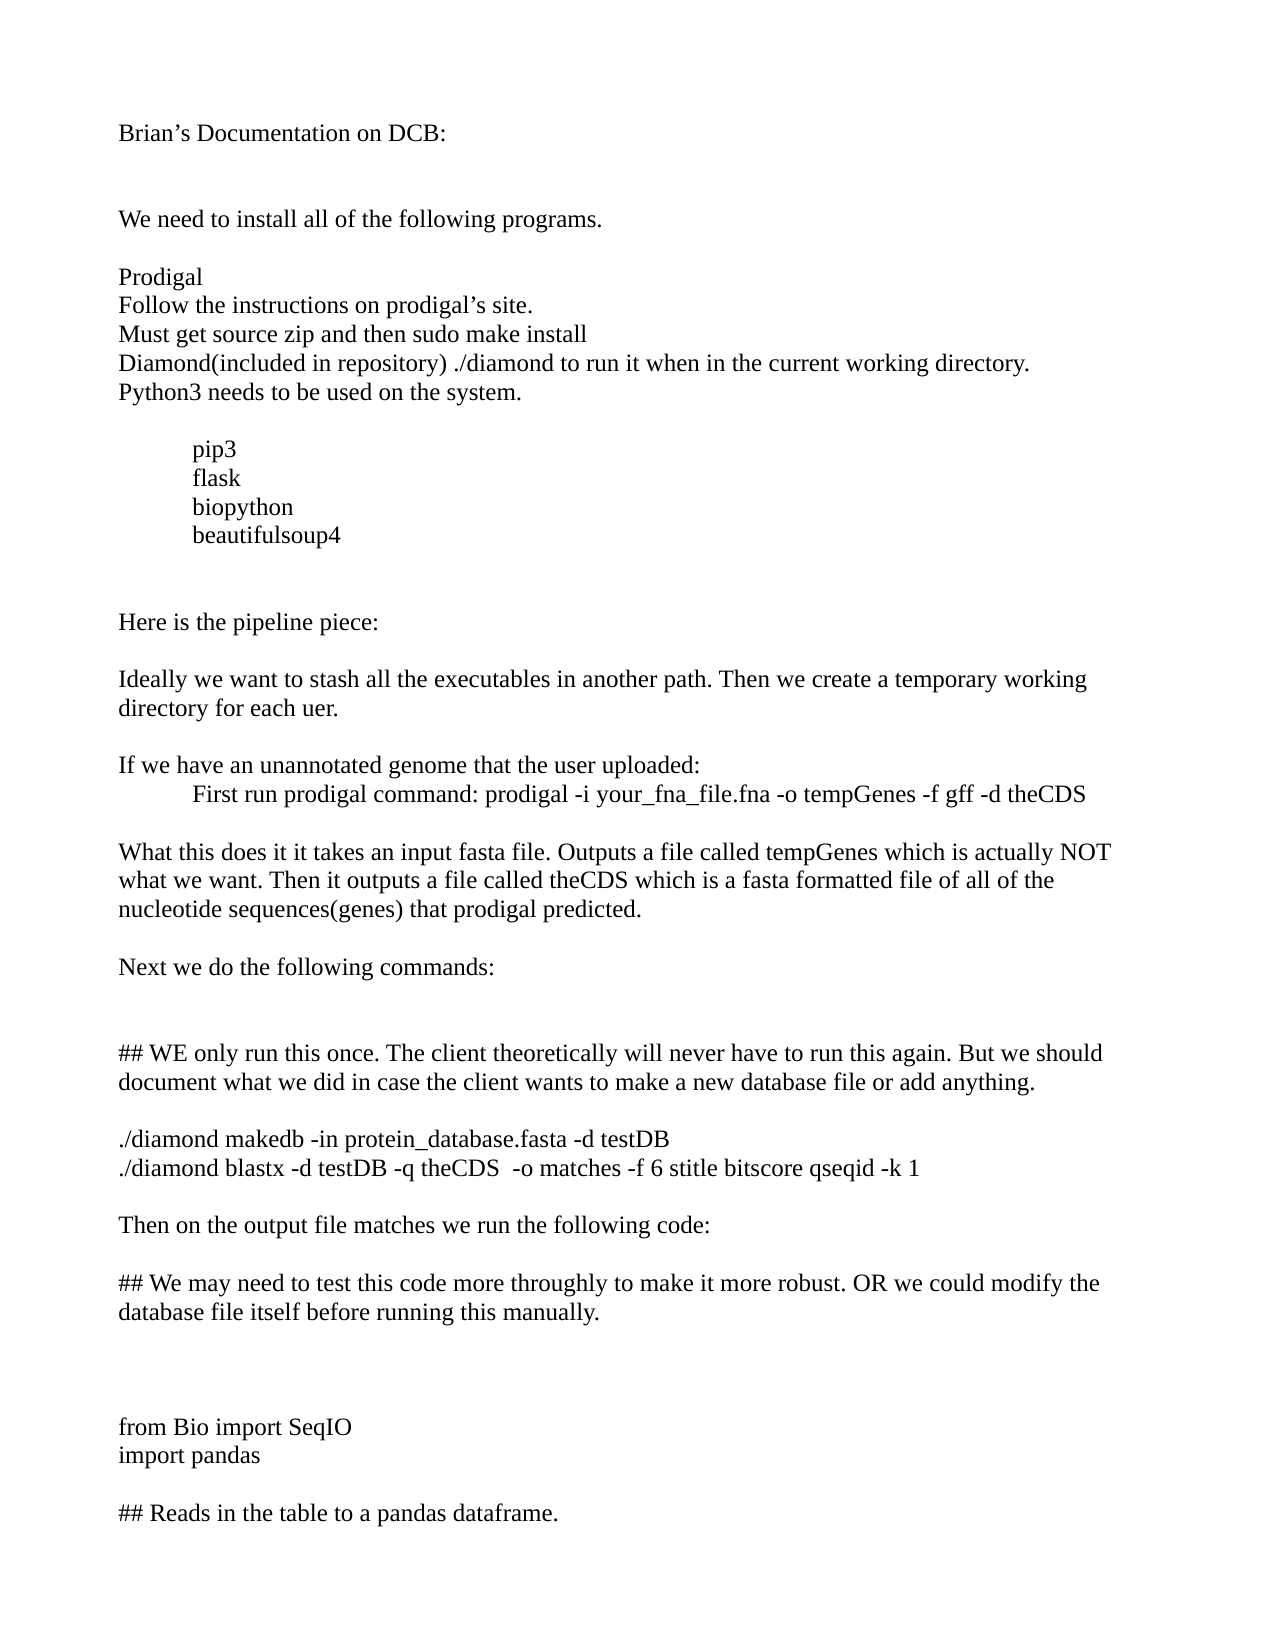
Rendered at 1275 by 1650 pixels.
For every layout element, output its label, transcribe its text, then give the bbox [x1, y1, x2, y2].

text ./diamond makedb -in protein_database.fasta -d testDB [118, 1124, 1157, 1153]
text Then on the output file matches we run the following code: [118, 1211, 1157, 1239]
text ## Reads in the table to a pandas dataframe. [118, 1469, 1157, 1527]
text beautifulsoup4 [118, 521, 1157, 549]
text pip3 [118, 434, 1157, 463]
text Python3 needs to be used on the system. [118, 377, 1157, 406]
text from Bio import SeqIO [118, 1412, 1157, 1441]
text ## We may need to test this code more throughly to make it more robust. OR we could modify the database file itself before running this manually. [118, 1268, 1157, 1326]
text Diamond(included in repository) ./diamond to run it when in the current working directory. [118, 348, 1157, 377]
text Next we do the following commands: [118, 952, 1157, 981]
text ./diamond blastx -d testDB -q theCDS -o matches -f 6 stitle bitscore qseqid -k 1 [118, 1153, 1157, 1182]
text First run prodigal command: prodigal -i your_fna_file.fna -o tempGenes -f gff -d theCDS [118, 779, 1157, 808]
text Ideally we want to stash all the executables in another path. Then we create a temporary working directory for each uer. [118, 664, 1157, 722]
text ## WE only run this once. The client theoretically will never have to run this again. But we should document what we did in case the client wants to make a new database file or add anything. [118, 1038, 1157, 1096]
text Must get source zip and then sudo make install [118, 319, 1157, 348]
text biopython [118, 492, 1157, 521]
text Follow the instructions on prodigal’s site. [118, 291, 1157, 319]
text import pandas [118, 1441, 1157, 1469]
text flask [118, 463, 1157, 492]
text If we have an unannotated genome that the user uploaded: [118, 751, 1157, 779]
text Brian’s Documentation on DCB: [118, 118, 1157, 147]
text What this does it it takes an input fasta file. Outputs a file called tempGenes which is actually NOT what we want. Then it outputs a file called theCDS which is a fasta formatted file of all of the nucleotide sequences(genes) that prodigal predicted. [118, 808, 1157, 923]
text Prodigal [118, 262, 1157, 291]
text Here is the pipeline piece: [118, 607, 1157, 636]
text We need to install all of the following programs. [118, 204, 1157, 233]
